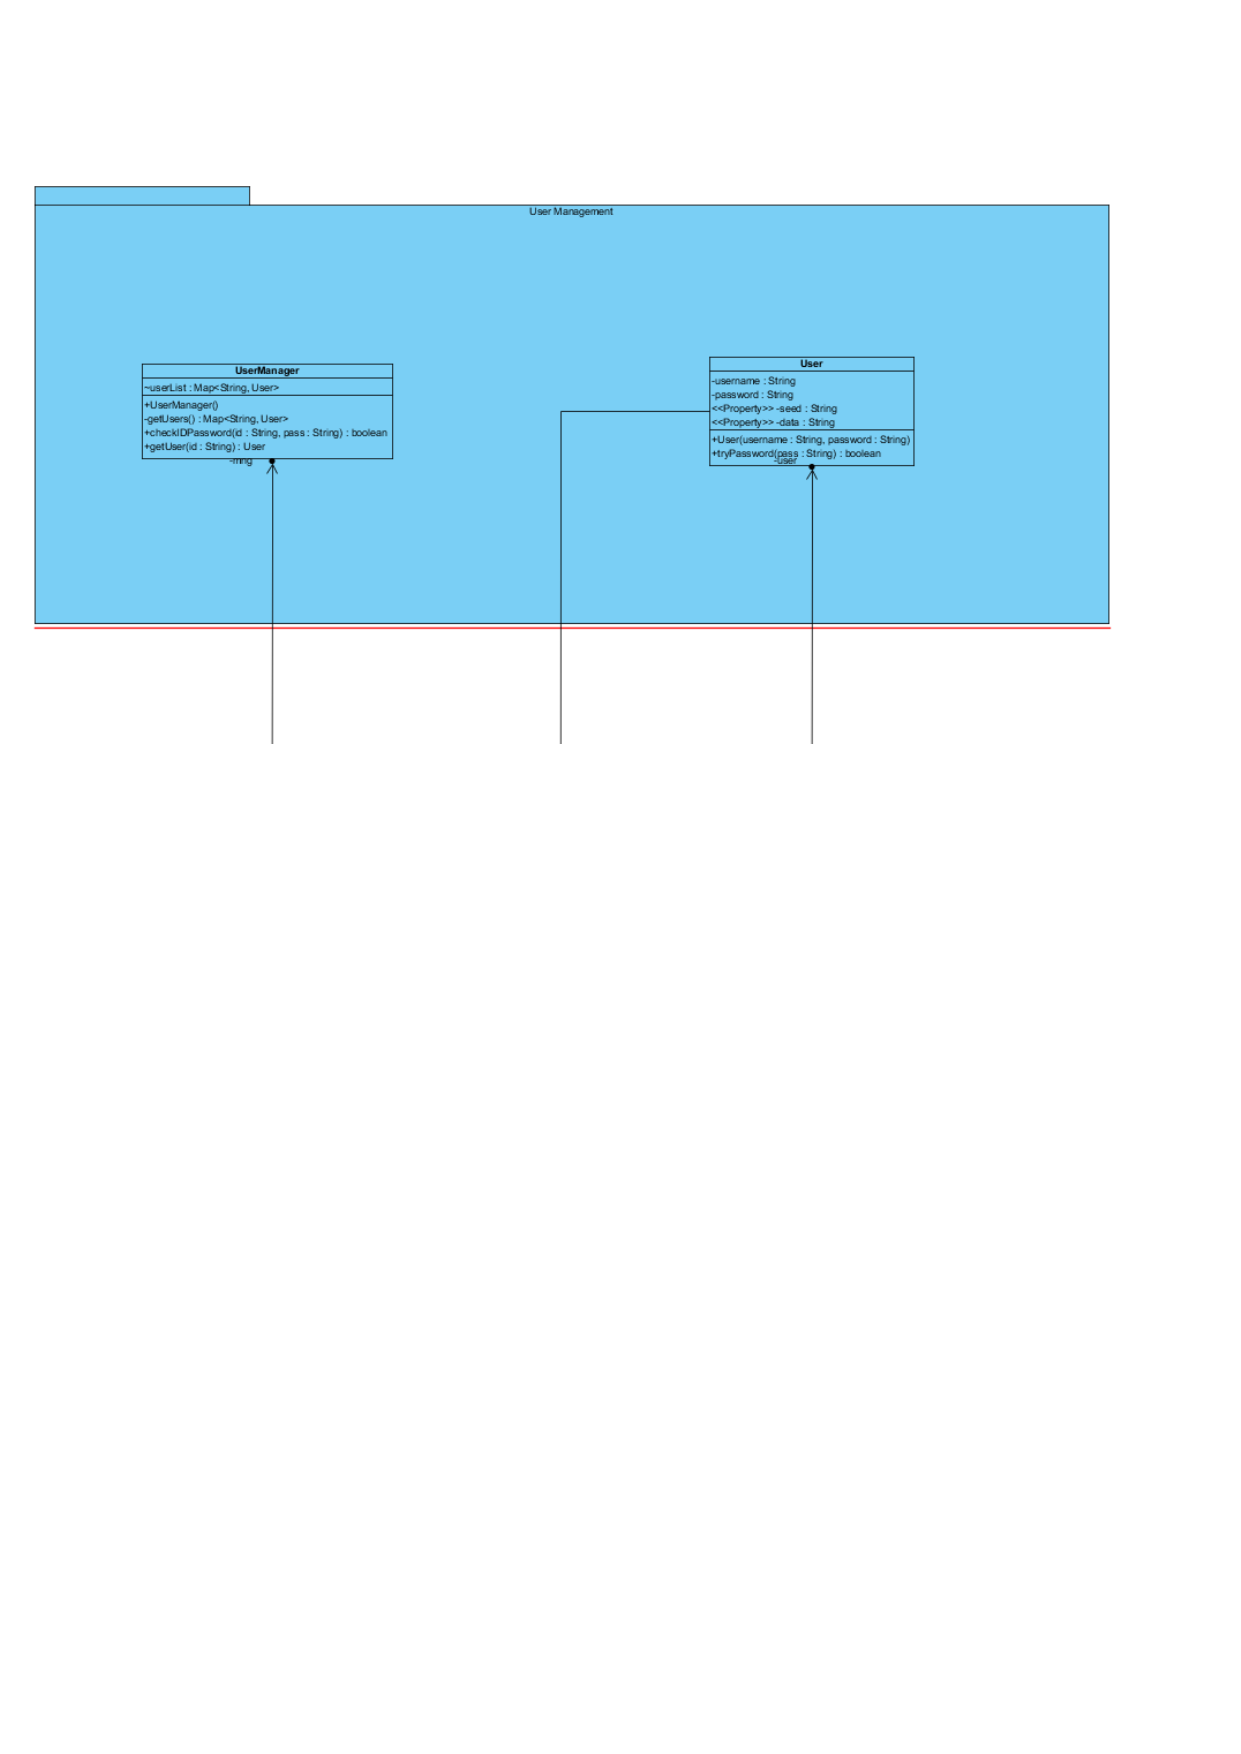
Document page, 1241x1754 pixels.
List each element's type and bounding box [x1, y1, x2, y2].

picture [0, 147, 1241, 744]
